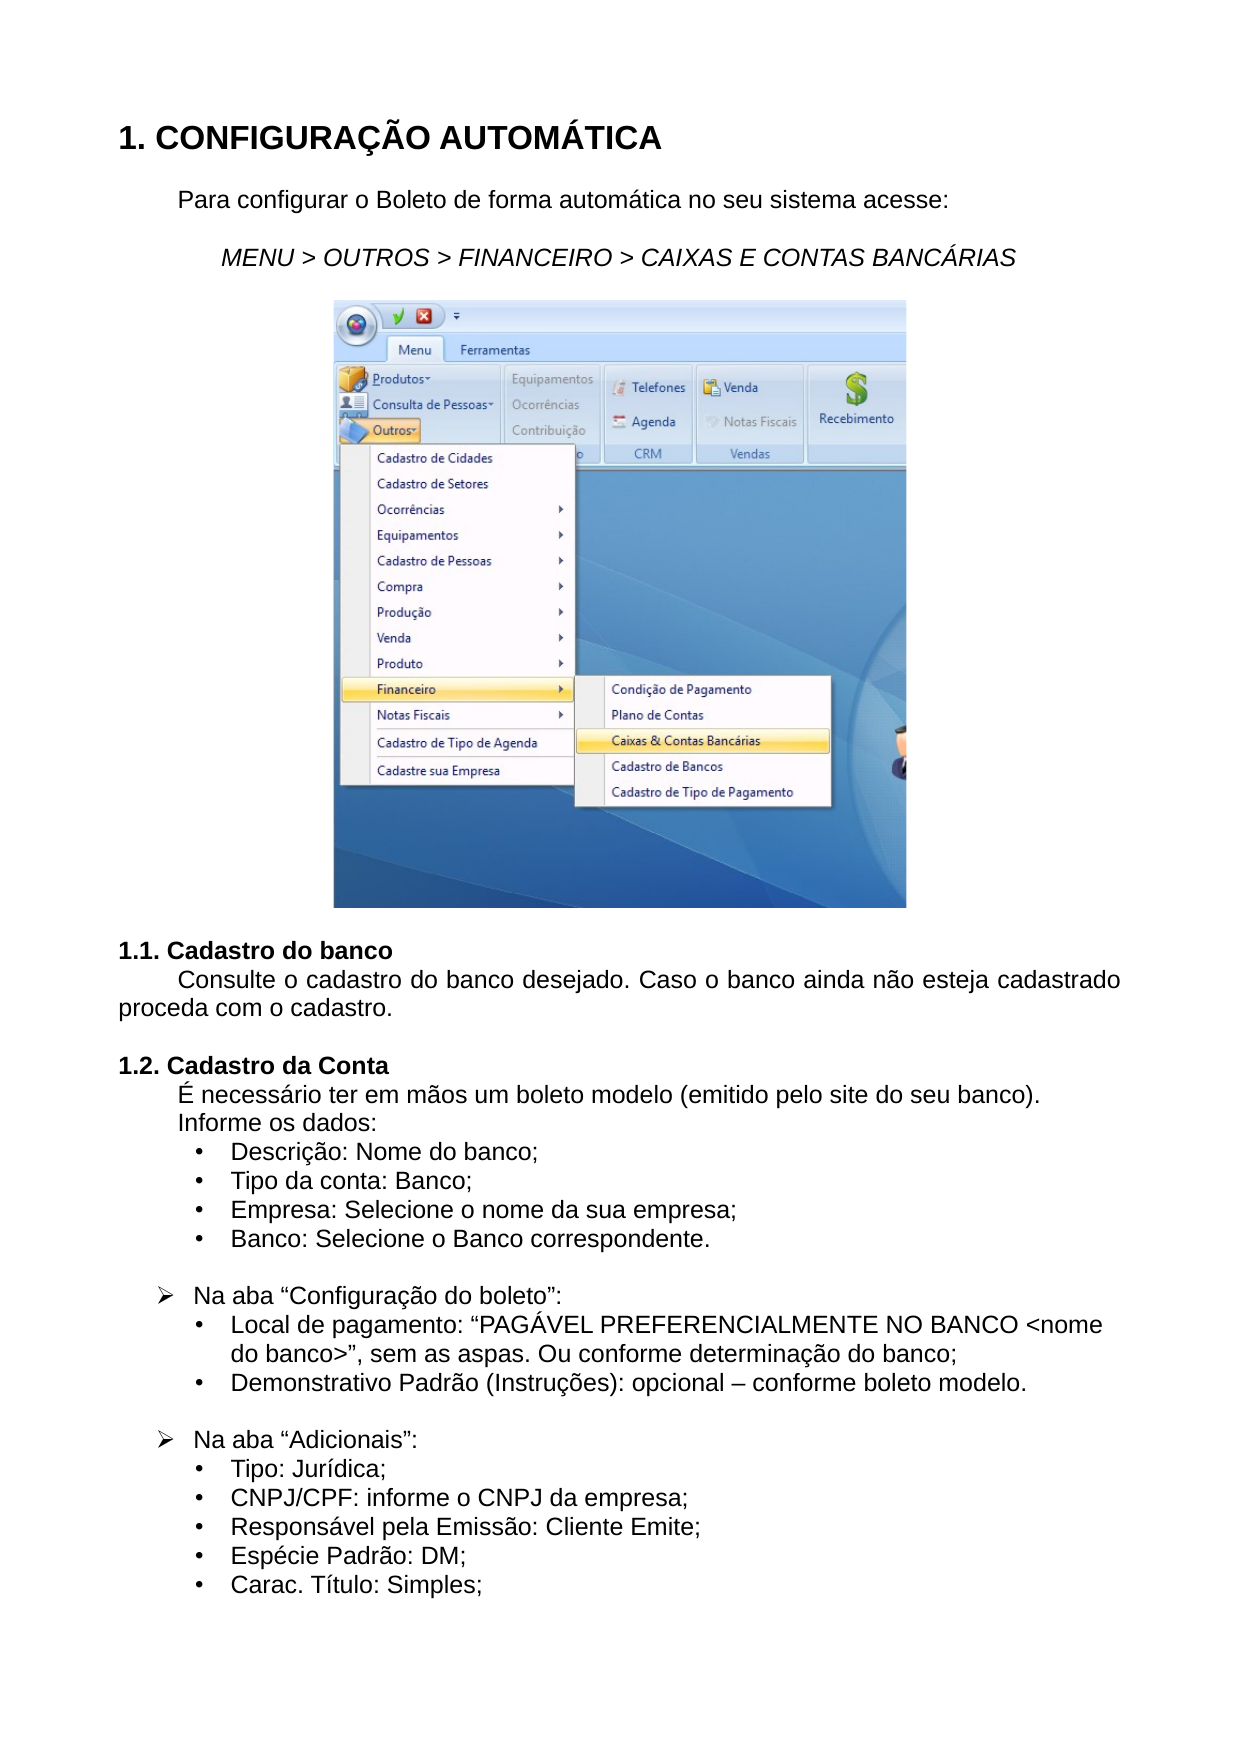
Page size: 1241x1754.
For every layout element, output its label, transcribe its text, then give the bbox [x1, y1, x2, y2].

list Tipo: Jurídica; [195, 1454, 1122, 1483]
list Demonstrativo Padrão (Instruções): opcional – conforme boleto modelo. [195, 1368, 1122, 1397]
list Tipo da conta: Banco; [195, 1166, 1122, 1195]
list Na aba “Adicionais”: [156, 1425, 1122, 1454]
text 1.2. Cadastro da Conta [118, 1051, 1122, 1080]
subtitle 1. CONFIGURAÇÃO AUTOMÁTICA [118, 118, 1122, 157]
text Para configurar o Boleto de forma automática no seu sistema acesse: [118, 185, 1122, 214]
list Espécie Padrão: DM; [195, 1541, 1122, 1570]
text MENU > OUTROS > FINANCEIRO > CAIXAS E CONTAS BANCÁRIAS [118, 243, 1122, 272]
text 1.1. Cadastro do banco [118, 936, 1122, 965]
list Descrição: Nome do banco; [195, 1137, 1122, 1166]
list Banco: Selecione o Banco correspondente. [195, 1224, 1122, 1253]
list Na aba “Configuração do boleto”: [156, 1281, 1122, 1310]
text Consulte o cadastro do banco desejado. Caso o banco ainda não esteja cadastrado proceda com o cadastro. [118, 965, 1122, 1022]
picture [333, 300, 907, 908]
list Carac. Título: Simples; [195, 1570, 1122, 1598]
list Responsável pela Emissão: Cliente Emite; [195, 1512, 1122, 1541]
text Informe os dados: [118, 1108, 1122, 1137]
list Local de pagamento: “PAGÁVEL PREFERENCIALMENTE NO BANCO <nome do banco>”, sem as aspas. Ou conforme determinação do banco; [195, 1310, 1122, 1368]
list Empresa: Selecione o nome da sua empresa; [195, 1195, 1122, 1224]
text É necessário ter em mãos um boleto modelo (emitido pelo site do seu banco). [118, 1080, 1122, 1108]
list CNPJ/CPF: informe o CNPJ da empresa; [195, 1483, 1122, 1512]
